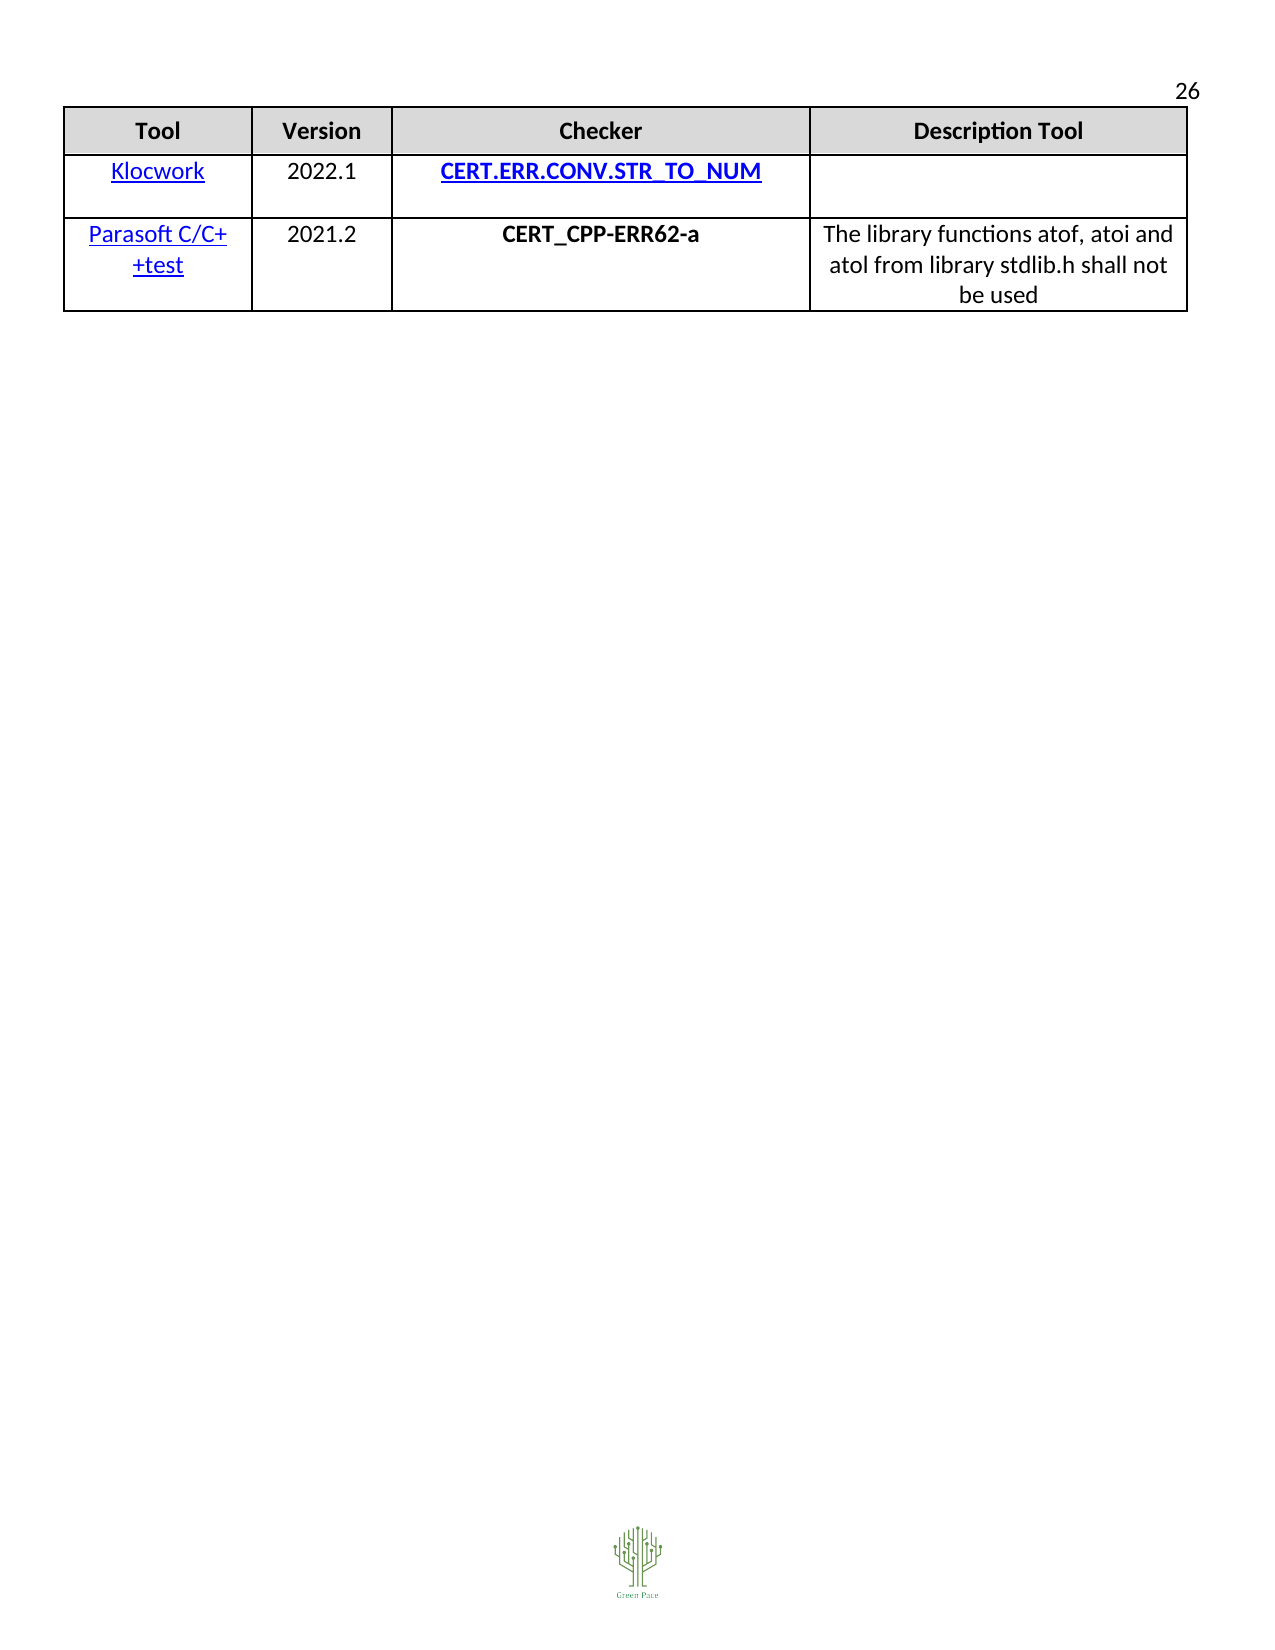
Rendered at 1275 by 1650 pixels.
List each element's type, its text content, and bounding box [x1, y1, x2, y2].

table_cell Klocwork [65, 156, 251, 217]
table_cell 2022.1 [253, 156, 391, 217]
table_cell Parasoft C/C++test [65, 219, 251, 310]
table_header Version [253, 108, 391, 153]
table_cell 2021.2 [253, 219, 391, 310]
table_cell [811, 156, 1186, 217]
table_header Checker [393, 108, 809, 153]
table_header Description Tool [811, 108, 1186, 153]
table_cell CERT.ERR.CONV.STR_TO_NUM [393, 156, 809, 217]
table_header Tool [65, 108, 251, 153]
table_cell The library functions atof, atoi and atol from library stdlib.h shall not be used [811, 219, 1186, 310]
table_cell CERT_CPP-ERR62-a [393, 219, 809, 310]
picture [605, 1521, 670, 1606]
